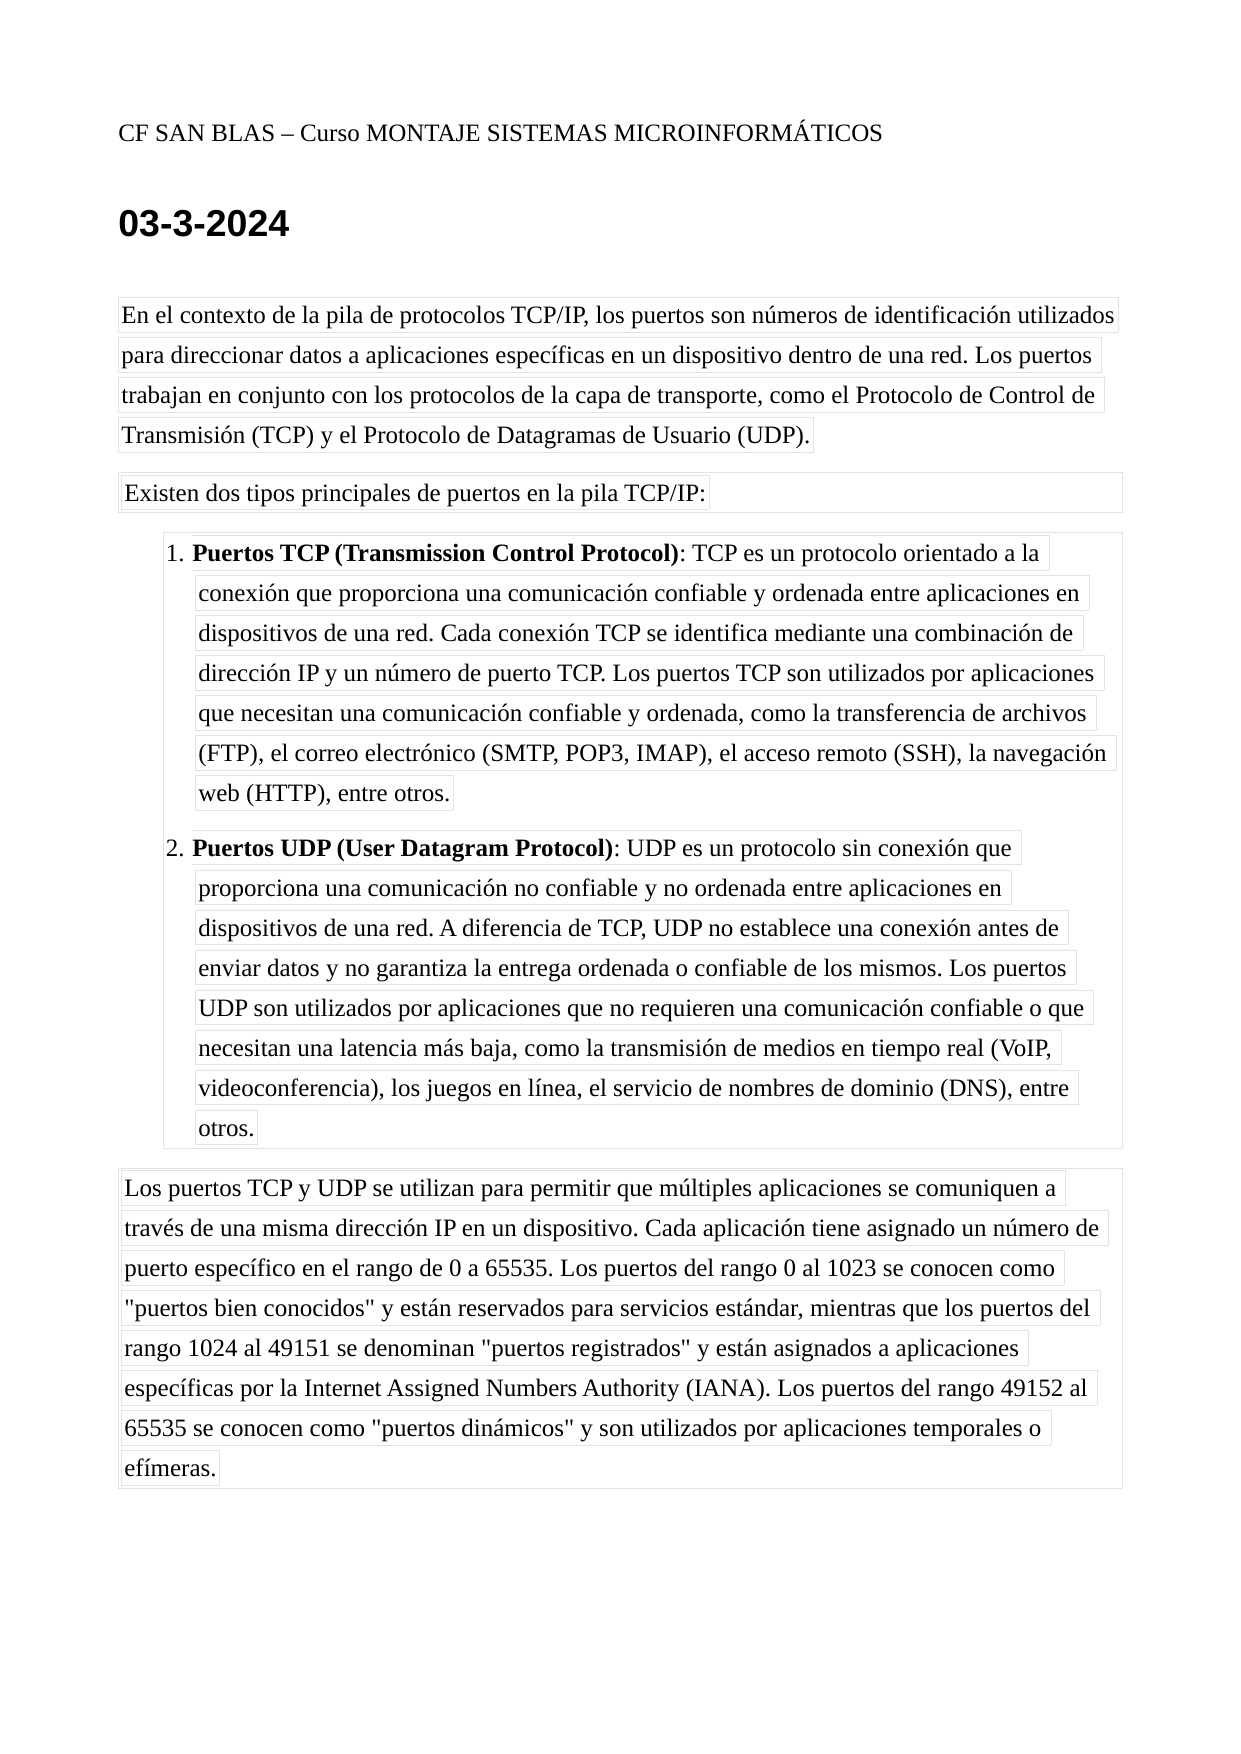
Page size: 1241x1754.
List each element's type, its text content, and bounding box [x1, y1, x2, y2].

list Puertos TCP (Transmission Control Protocol): TCP es un protocolo orientado a la conexión que proporciona una comunicación confiable y ordenada entre aplicaciones en dispositivos de una red. Cada conexión TCP se identifica mediante una combinación de dirección IP y un número de puerto TCP. Los puertos TCP son utilizados por aplicaciones que necesitan una comunicación confiable y ordenada, como la transferencia de archivos (FTP), el correo electrónico (SMTP, POP3, IMAP), el acceso remoto (SSH), la navegación web (HTTP), entre otros. [164, 533, 1122, 810]
list Puertos UDP (User Datagram Protocol): UDP es un protocolo sin conexión que proporciona una comunicación no confiable y no ordenada entre aplicaciones en dispositivos de una red. A diferencia de TCP, UDP no establece una conexión antes de enviar datos y no garantiza la entrega ordenada o confiable de los mismos. Los puertos UDP son utilizados por aplicaciones que no requieren una comunicación confiable o que necesitan una latencia más baja, como la transmisión de medios en tiempo real (VoIP, videoconferencia), los juegos en línea, el servicio de nombres de dominio (DNS), entre otros. [164, 827, 1122, 1148]
text Existen dos tipos principales de puertos en la pila TCP/IP: [119, 473, 1122, 512]
text Los puertos TCP y UDP se utilizan para permitir que múltiples aplicaciones se comuniquen a través de una misma dirección IP en un dispositivo. Cada aplicación tiene asignado un número de puerto específico en el rango de 0 a 65535. Los puertos del rango 0 al 1023 se conocen como "puertos bien conocidos" y están reservados para servicios estándar, mientras que los puertos del rango 1024 al 49151 se denominan "puertos registrados" y están asignados a aplicaciones específicas por la Internet Assigned Numbers Authority (IANA). Los puertos del rango 49152 al 65535 se conocen como "puertos dinámicos" y son utilizados por aplicaciones temporales o efímeras. [119, 1169, 1122, 1488]
subtitle 03-3-2024 [118, 201, 1122, 244]
text En el contexto de la pila de protocolos TCP/IP, los puertos son números de identificación utilizados para direccionar datos a aplicaciones específicas en un dispositivo dentro de una red. Los puertos trabajan en conjunto con los protocolos de la capa de transporte, como el Protocolo de Control de Transmisión (TCP) y el Protocolo de Datagramas de Usuario (UDP). [118, 257, 1122, 452]
